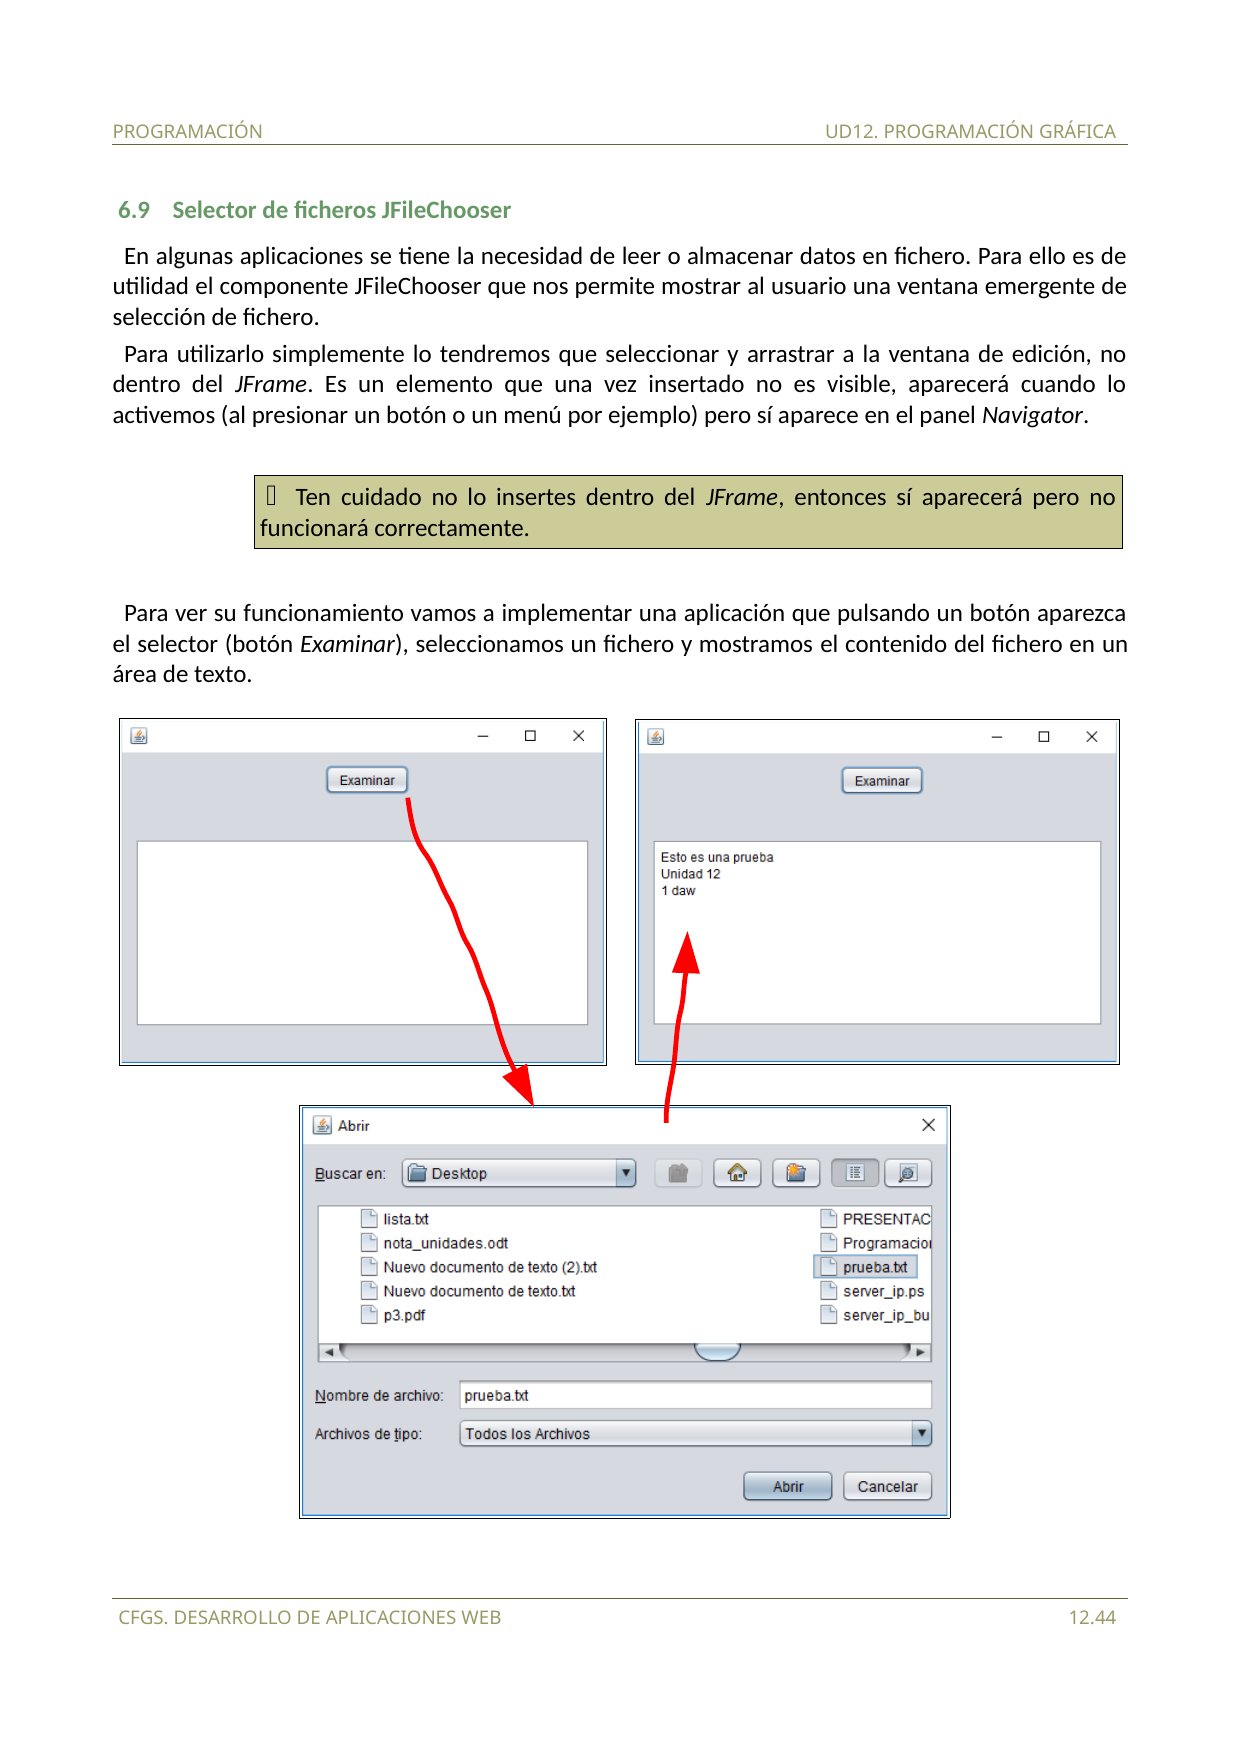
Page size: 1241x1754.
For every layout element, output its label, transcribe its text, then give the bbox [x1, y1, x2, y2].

text Para utilizarlo simplemente lo tendremos que seleccionar y arrastrar a la ventana de edición, no dentro del JFrame. Es un elemento que una vez insertado no es visible, aparecerá cuando lo activemos (al presionar un botón o un menú por ejemplo) pero sí aparece en el panel Navigator. [112, 338, 1128, 429]
text Para ver su funcionamiento vamos a implementar una aplicación que pulsando un botón aparezca el selector (botón Examinar), seleccionamos un fichero y mostramos el contenido del fichero en un área de texto. [112, 597, 1128, 689]
picture [638, 722, 1117, 1062]
picture [121, 721, 604, 1063]
text  Ten cuidado no lo insertes dentro del JFrame, entonces sí aparecerá pero no funcionará correctamente. [255, 476, 1122, 548]
picture [302, 1107, 948, 1516]
text En algunas aplicaciones se tiene la necesidad de leer o almacenar datos en fichero. Para ello es de utilidad el componente JFileChooser que nos permite mostrar al usuario una ventana emergente de selección de fichero. [112, 240, 1128, 331]
subtitle Selector de ficheros JFileChooser [112, 194, 1128, 225]
